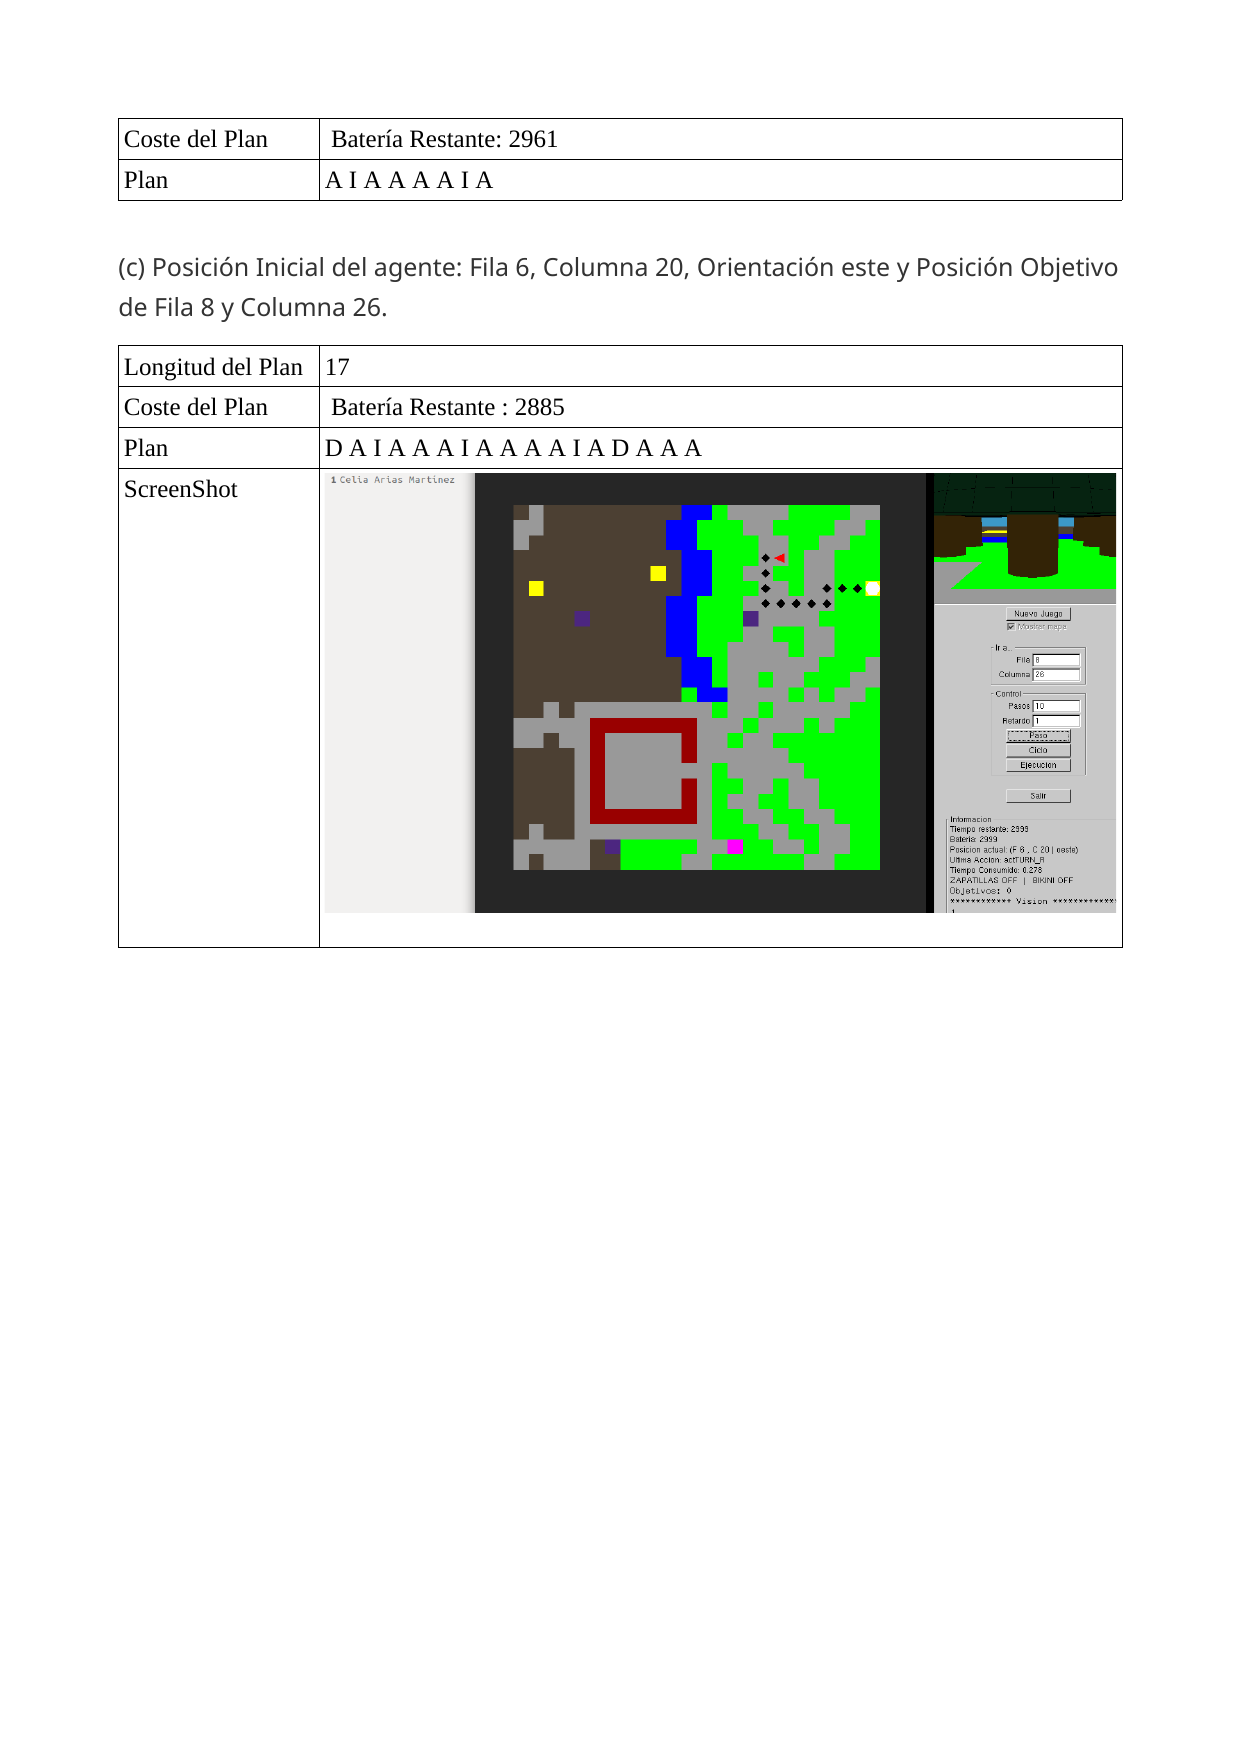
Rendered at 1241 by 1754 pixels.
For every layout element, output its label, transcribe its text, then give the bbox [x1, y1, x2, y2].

table_cell Plan [119, 428, 319, 468]
text (c) Posición Inicial del agente: Fila 6, Columna 20, Orientación este y Posición Objetivo de Fila 8 y Columna 26. [118, 249, 1122, 324]
table_cell Plan [119, 160, 319, 199]
table_cell [320, 469, 1122, 947]
table_cell Batería Restante : 2885 [320, 387, 1122, 427]
table_header Longitud del Plan [119, 346, 319, 386]
table_cell D A I A A A I A A A A I A D A A A [320, 428, 1122, 468]
table_cell Batería Restante: 2961 [320, 119, 1122, 159]
table_cell Coste del Plan [119, 387, 319, 427]
table_cell Coste del Plan [119, 119, 319, 159]
picture [324, 473, 1117, 913]
table_header 17 [320, 346, 1122, 386]
table_cell A I A A A A I A [320, 160, 1122, 199]
table_cell ScreenShot [119, 469, 319, 947]
